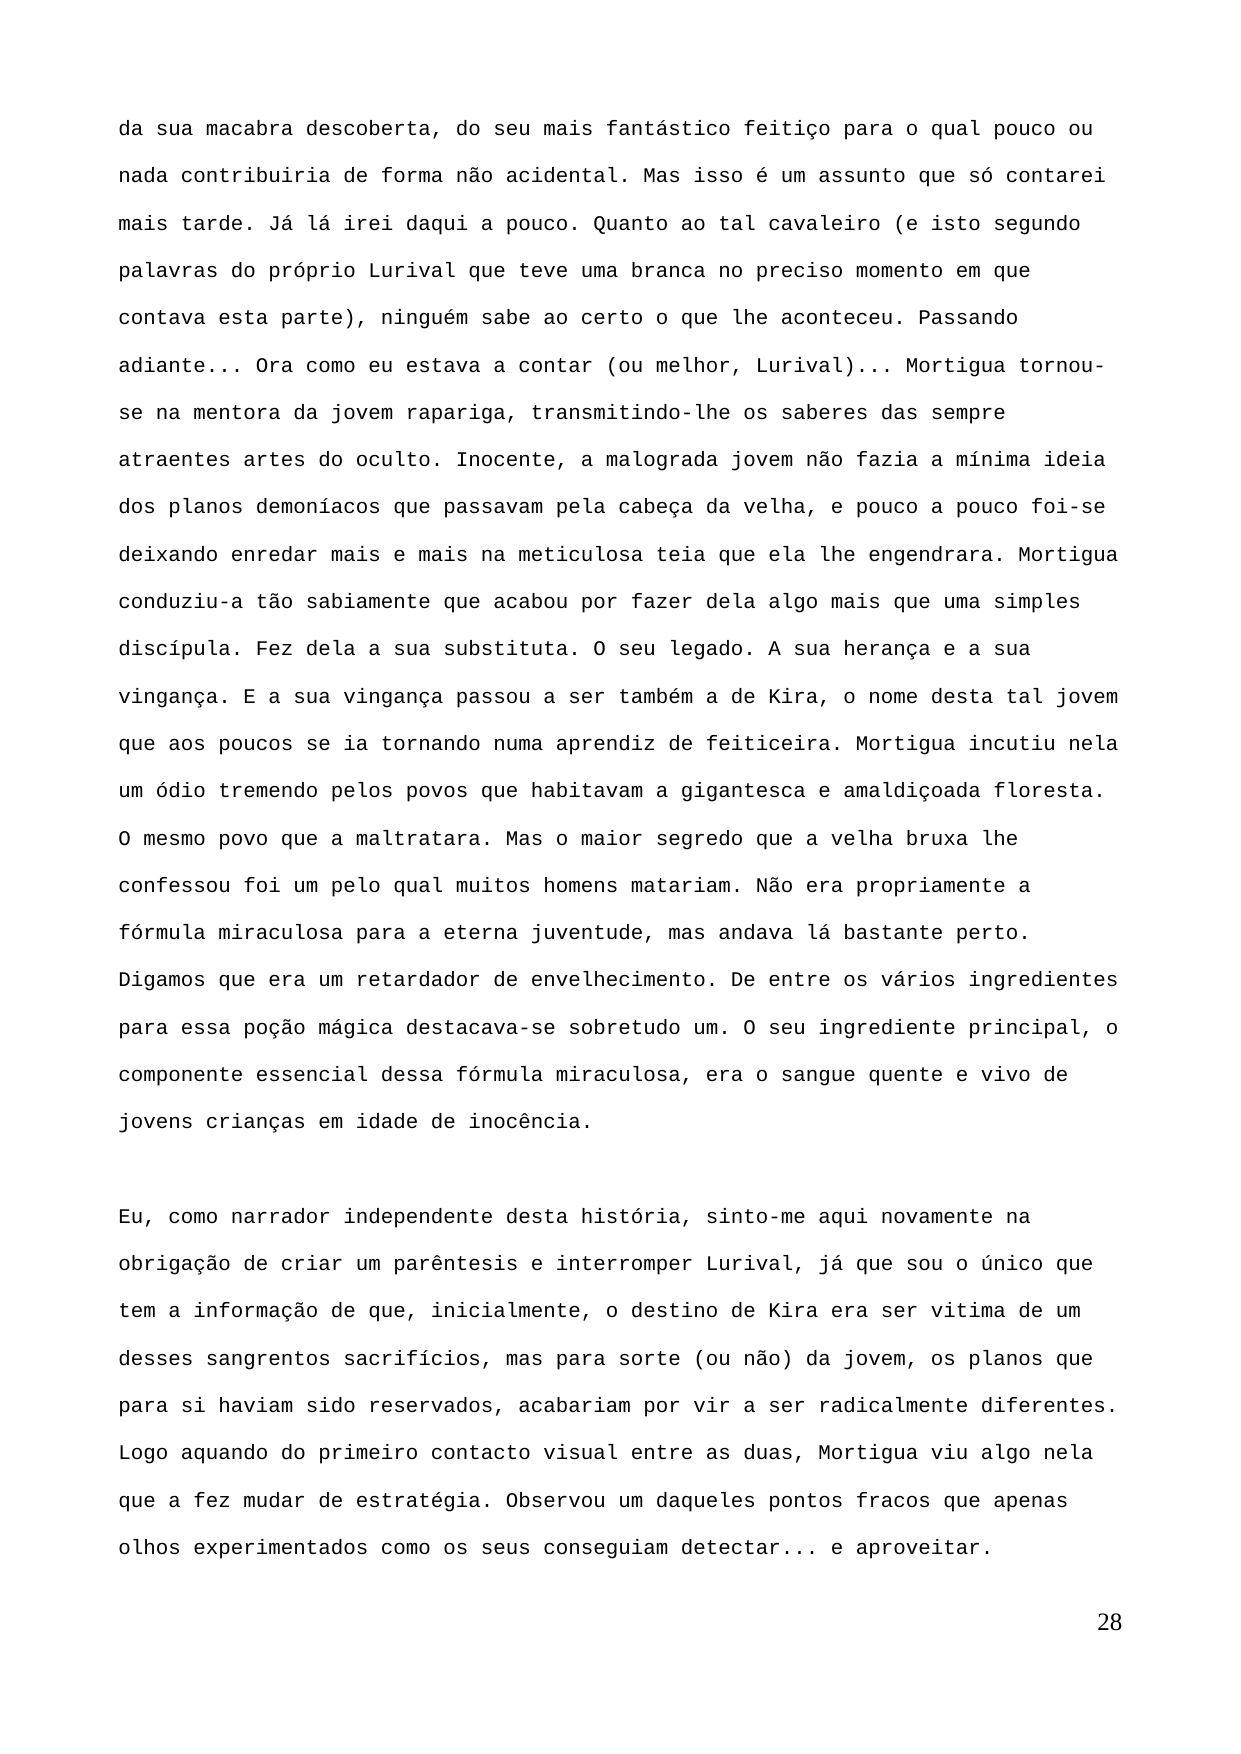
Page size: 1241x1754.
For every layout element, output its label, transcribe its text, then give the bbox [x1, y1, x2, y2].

text da sua macabra descoberta, do seu mais fantástico feitiço para o qual pouco ou nada contribuiria de forma não acidental. Mas isso é um assunto que só contarei mais tarde. Já lá irei daqui a pouco. Quanto ao tal cavaleiro (e isto segundo palavras do próprio Lurival que teve uma branca no preciso momento em que contava esta parte), ninguém sabe ao certo o que lhe aconteceu. Passando adiante... Ora como eu estava a contar (ou melhor, Lurival)... Mortigua tornou-se na mentora da jovem rapariga, transmitindo-lhe os saberes das sempre atraentes artes do oculto. Inocente, a malograda jovem não fazia a mínima ideia dos planos demoníacos que passavam pela cabeça da velha, e pouco a pouco foi-se deixando enredar mais e mais na meticulosa teia que ela lhe engendrara. Mortigua conduziu-a tão sabiamente que acabou por fazer dela algo mais que uma simples discípula. Fez dela a sua substituta. O seu legado. A sua herança e a sua vingança. E a sua vingança passou a ser também a de Kira, o nome desta tal jovem que aos poucos se ia tornando numa aprendiz de feiticeira. Mortigua incutiu nela um ódio tremendo pelos povos que habitavam a gigantesca e amaldiçoada floresta. O mesmo povo que a maltratara. Mas o maior segredo que a velha bruxa lhe confessou foi um pelo qual muitos homens matariam. Não era propriamente a fórmula miraculosa para a eterna juventude, mas andava lá bastante perto. Digamos que era um retardador de envelhecimento. De entre os vários ingredientes para essa poção mágica destacava-se sobretudo um. O seu ingrediente principal, o componente essencial dessa fórmula miraculosa, era o sangue quente e vivo de jovens crianças em idade de inocência. [118, 118, 1122, 1135]
text Eu, como narrador independente desta história, sinto-me aqui novamente na obrigação de criar um parêntesis e interromper Lurival, já que sou o único que tem a informação de que, inicialmente, o destino de Kira era ser vitima de um desses sangrentos sacrifícios, mas para sorte (ou não) da jovem, os planos que para si haviam sido reservados, acabariam por vir a ser radicalmente diferentes. Logo aquando do primeiro contacto visual entre as duas, Mortigua viu algo nela que a fez mudar de estratégia. Observou um daqueles pontos fracos que apenas olhos experimentados como os seus conseguiam detectar... e aproveitar. [118, 1206, 1122, 1561]
